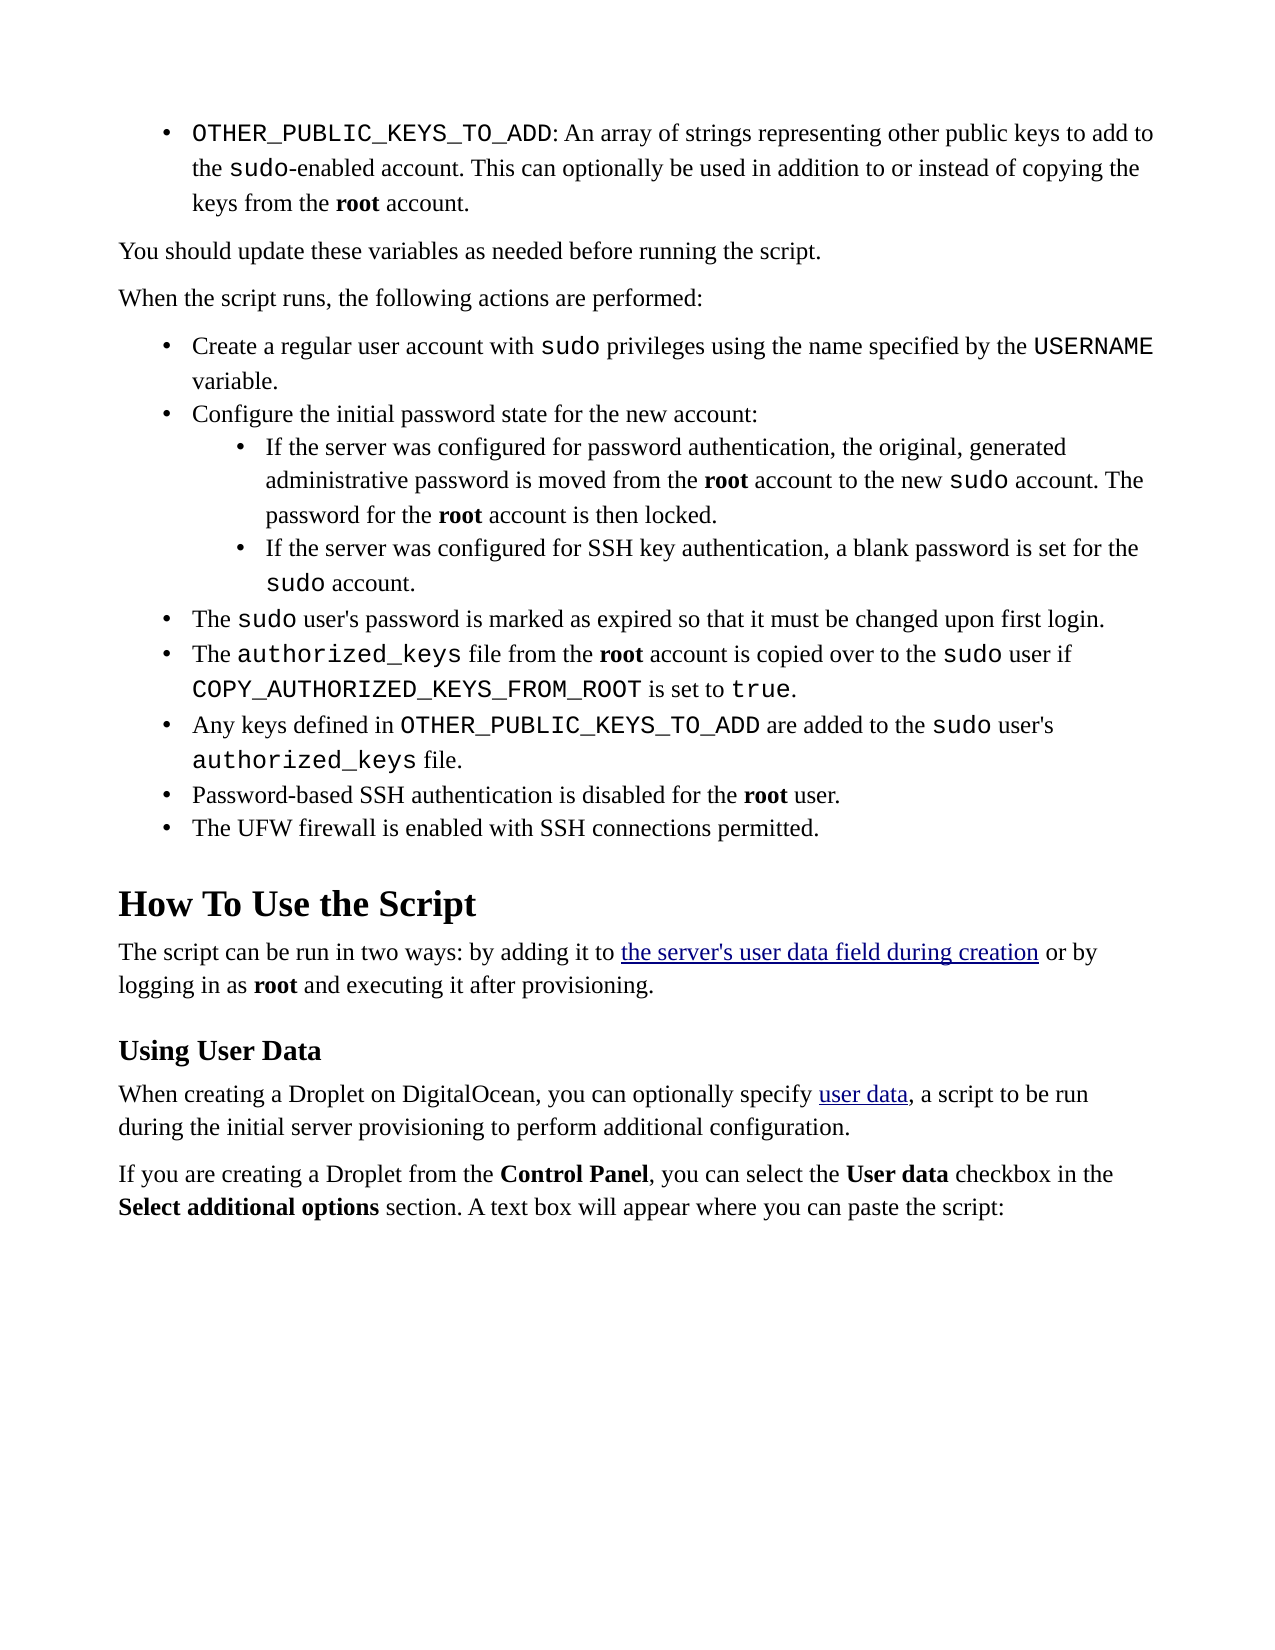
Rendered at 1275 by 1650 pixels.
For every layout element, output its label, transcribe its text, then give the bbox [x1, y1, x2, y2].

text If you are creating a Droplet from the Control Panel, you can select the User data checkbox in the Select additional options section. A text box will appear where you can paste the script: [118, 1159, 1157, 1221]
list Any keys defined in OTHER_PUBLIC_KEYS_TO_ADD are added to the sudo user's authorized_keys file. [162, 710, 1157, 776]
text You should update these variables as needed before running the script. [118, 236, 1157, 265]
text When the script runs, the following actions are performed: [118, 283, 1157, 312]
list The sudo user's password is marked as expired so that it must be changed upon first login. [162, 604, 1157, 635]
list If the server was configured for SSH key authentication, a blank password is set for the sudo account. [236, 533, 1157, 599]
list If the server was configured for password authentication, the original, generated administrative password is moved from the root account to the new sudo account. The password for the root account is then locked. [236, 432, 1157, 529]
list Create a regular user account with sudo privileges using the name specified by the USERNAME variable. [162, 331, 1157, 395]
text When creating a Droplet on DigitalOcean, you can optionally specify user data, a script to be run during the initial server provisioning to perform additional configuration. [118, 1079, 1157, 1141]
list The UFW firewall is enabled with SSH connections permitted. [162, 813, 1157, 842]
subtitle Using User Data [118, 1033, 1157, 1066]
list Configure the initial password state for the new account: [162, 399, 1157, 428]
text The script can be run in two ways: by adding it to the server's user data field during creation or by logging in as root and executing it after provisioning. [118, 937, 1157, 999]
list The authorized_keys file from the root account is copied over to the sudo user if COPY_AUTHORIZED_KEYS_FROM_ROOT is set to true. [162, 639, 1157, 705]
subtitle How To Use the Script [118, 882, 1157, 925]
list OTHER_PUBLIC_KEYS_TO_ADD: An array of strings representing other public keys to add to the sudo-enabled account. This can optionally be used in addition to or instead of copying the keys from the root account. [162, 118, 1157, 217]
list Password-based SSH authentication is disabled for the root user. [162, 780, 1157, 809]
